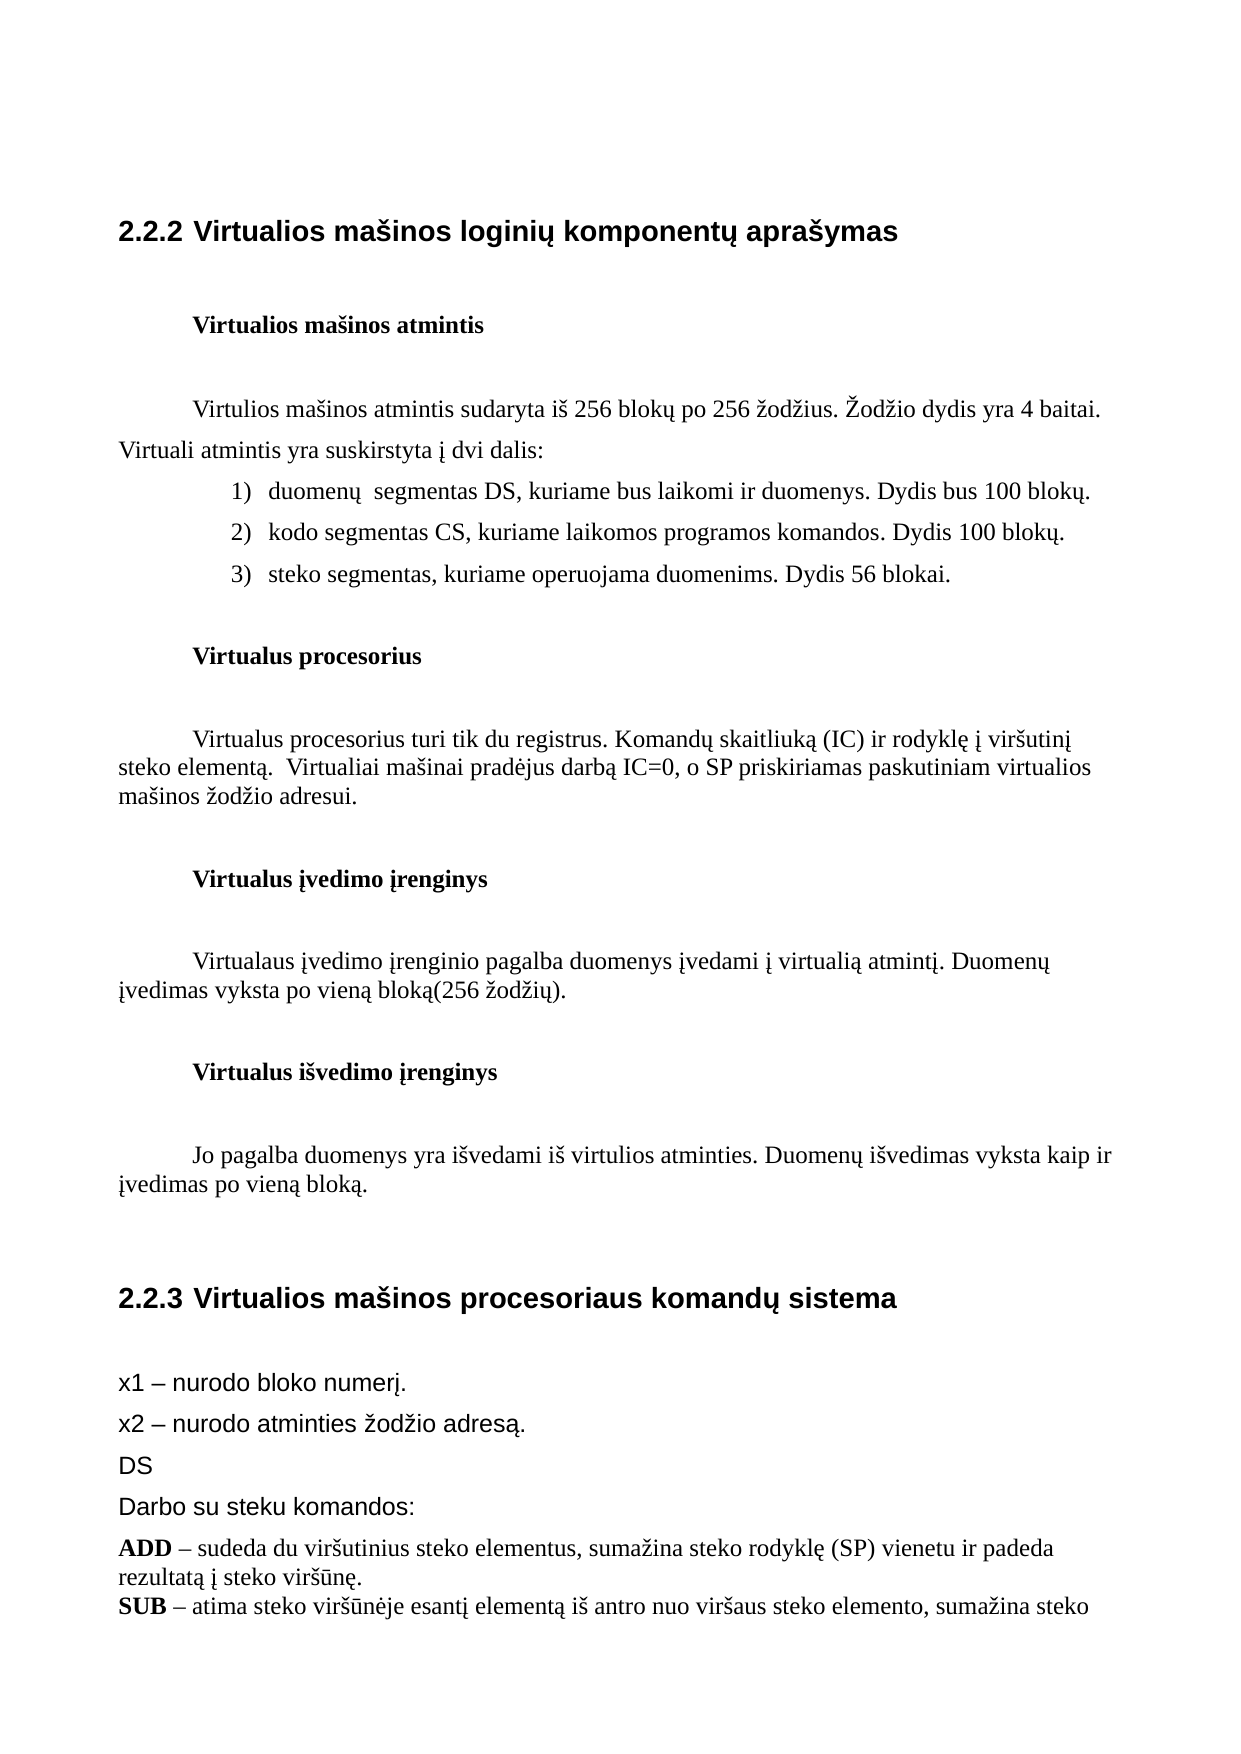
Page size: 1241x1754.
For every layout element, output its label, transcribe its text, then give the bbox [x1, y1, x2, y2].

text Virtualus įvedimo įrenginys [118, 864, 1122, 892]
text Virtualus išvedimo įrenginys [118, 1057, 1122, 1086]
text Darbo su steku komandos: [118, 1492, 1122, 1521]
text x1 – nurodo bloko numerį. [118, 1368, 1122, 1397]
text Virtualios mašinos atmintis [118, 306, 1122, 340]
text SUB – atima steko viršūnėje esantį elementą iš antro nuo viršaus steko elemento, sumažina steko [118, 1591, 1122, 1619]
subtitle Virtualios mašinos procesoriaus komandų sistema [118, 1281, 1122, 1314]
text Virtualus procesorius turi tik du registrus. Komandų skaitliuką (IC) ir rodyklę į viršutinį steko elementą. Virtualiai mašinai pradėjus darbą IC=0, o SP priskiriamas paskutiniam virtualios mašinos žodžio adresui. [118, 724, 1122, 810]
text Virtulios mašinos atmintis sudaryta iš 256 blokų po 256 žodžius. Žodžio dydis yra 4 baitai. [118, 393, 1122, 422]
list kodo segmentas CS, kuriame laikomos programos komandos. Dydis 100 blokų. [231, 517, 1122, 546]
text Virtualaus įvedimo įrenginio pagalba duomenys įvedami į virtualią atmintį. Duomenų įvedimas vyksta po vieną bloką(256 žodžių). [118, 946, 1122, 1004]
text DS [118, 1451, 1122, 1479]
text Jo pagalba duomenys yra išvedami iš virtulios atminties. Duomenų išvedimas vyksta kaip ir įvedimas po vieną bloką. [118, 1140, 1122, 1197]
text ADD – sudeda du viršutinius steko elementus, sumažina steko rodyklę (SP) vienetu ir padeda rezultatą į steko viršūnę. [118, 1533, 1122, 1591]
subtitle Virtualios mašinos loginių komponentų aprašymas [118, 214, 1122, 248]
text x2 – nurodo atminties žodžio adresą. [118, 1409, 1122, 1438]
text Virtualus procesorius [118, 641, 1122, 670]
list steko segmentas, kuriame operuojama duomenims. Dydis 56 blokai. [231, 559, 1122, 587]
text Virtuali atmintis yra suskirstyta į dvi dalis: [118, 435, 1122, 464]
list duomenų segmentas DS, kuriame bus laikomi ir duomenys. Dydis bus 100 blokų. [231, 476, 1122, 505]
